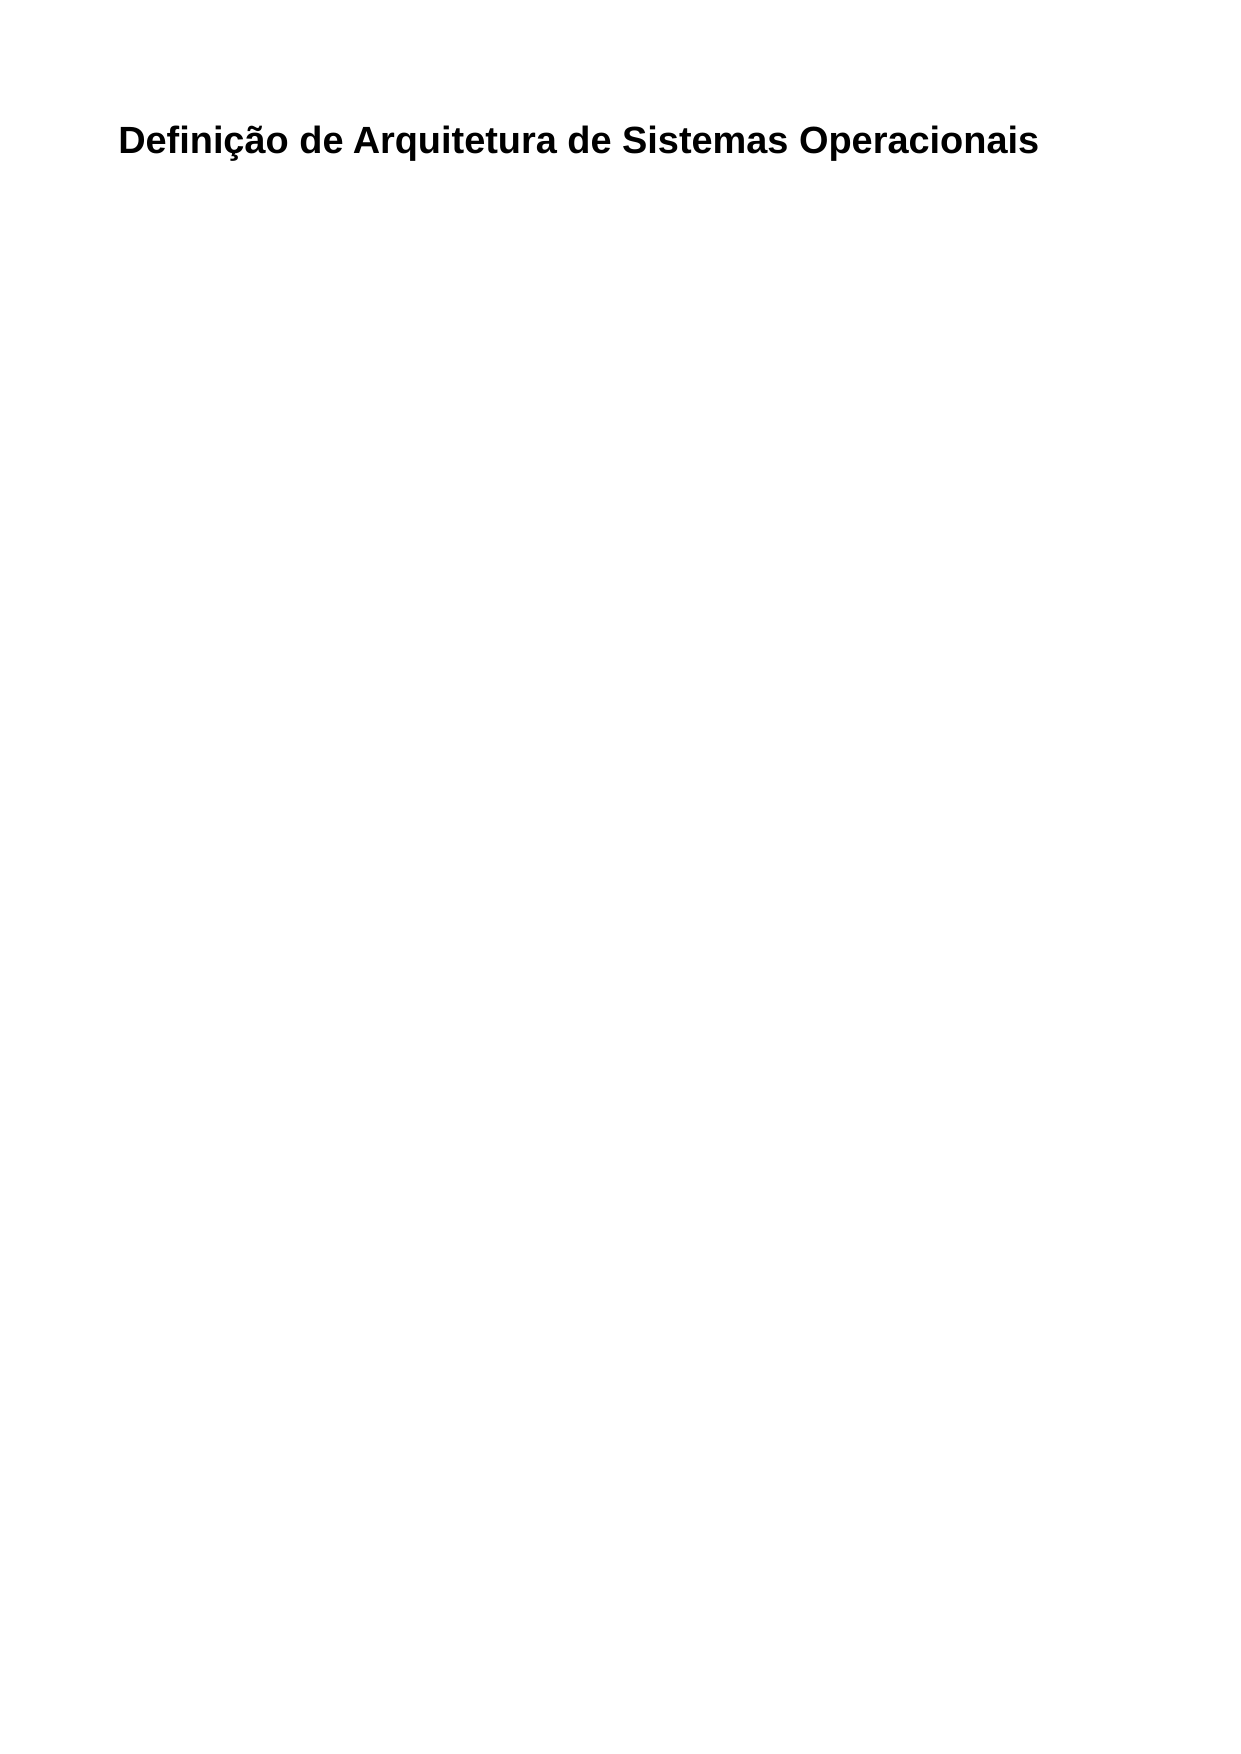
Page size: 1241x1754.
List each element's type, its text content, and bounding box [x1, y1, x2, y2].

subtitle Definição de Arquitetura de Sistemas Operacionais [118, 118, 1122, 162]
